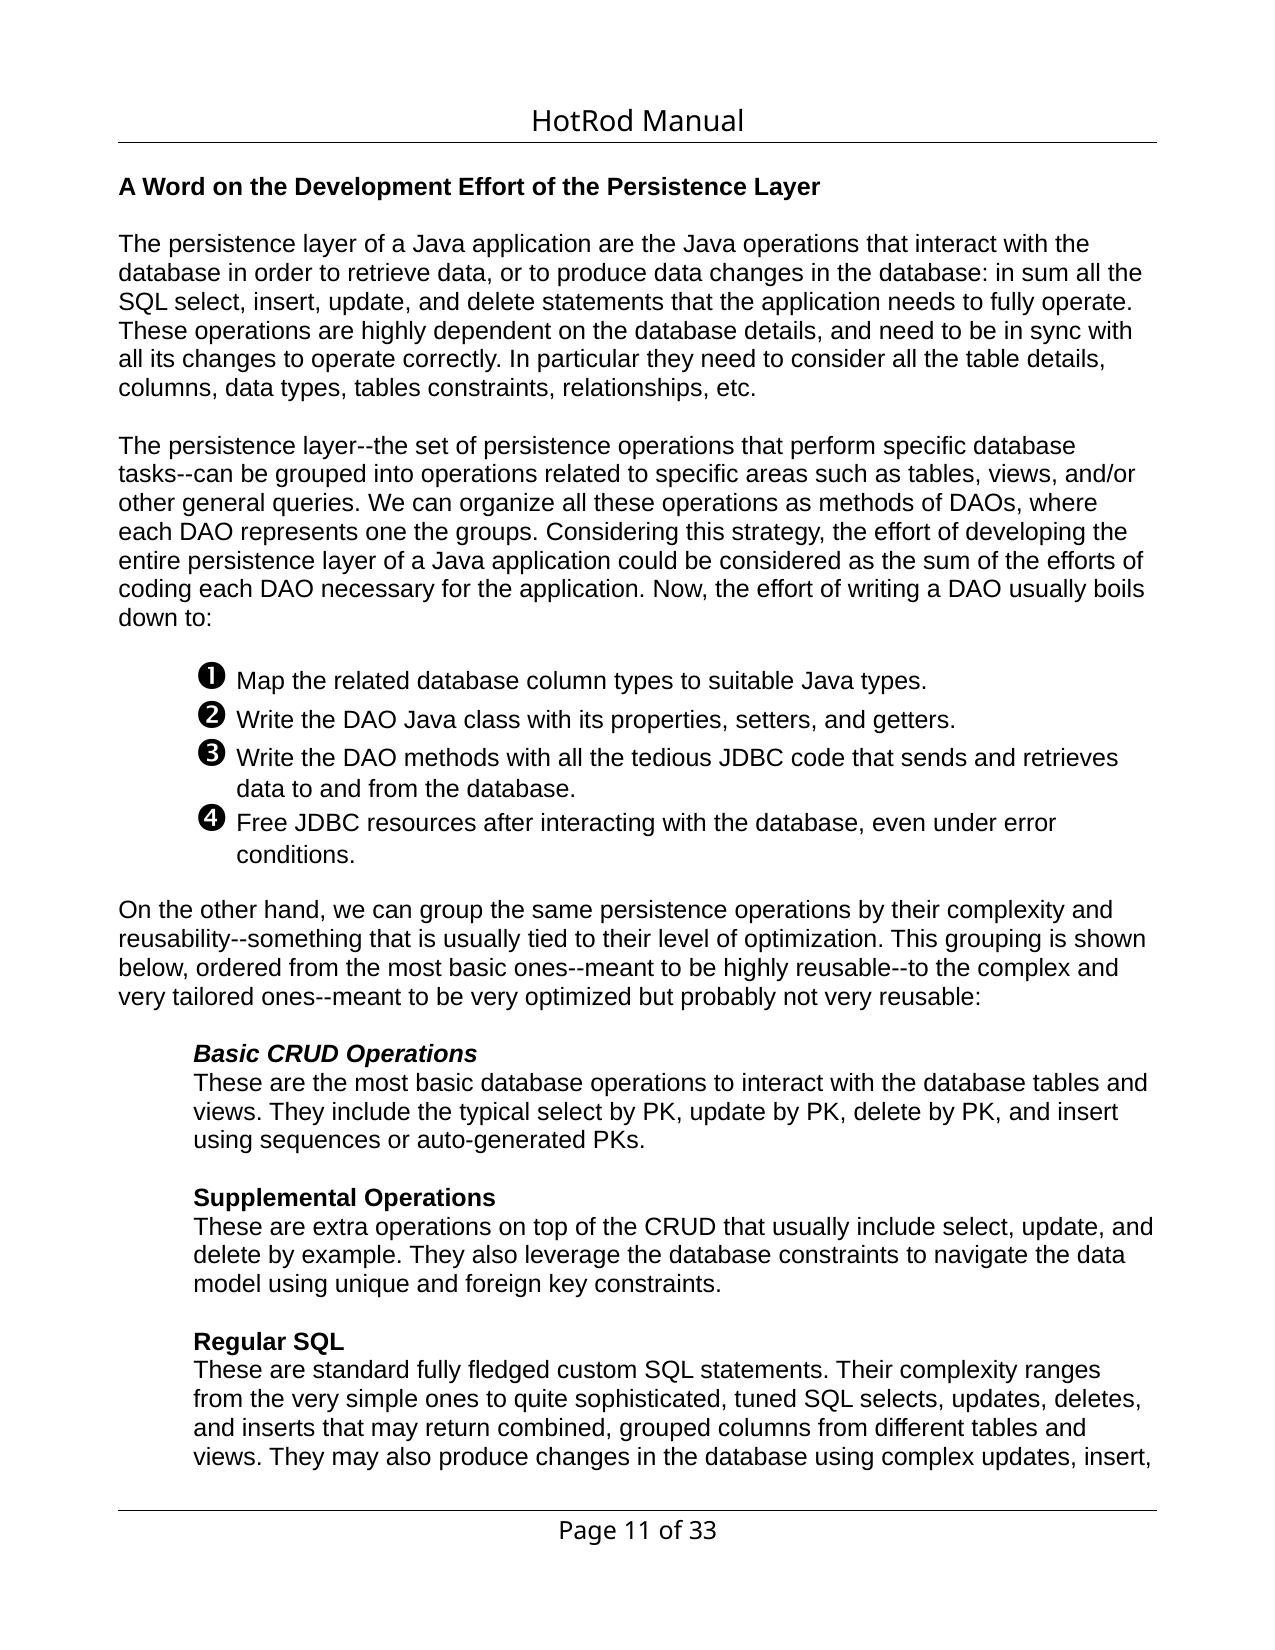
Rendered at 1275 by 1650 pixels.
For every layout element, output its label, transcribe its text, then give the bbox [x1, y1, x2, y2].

text Supplemental Operations [193, 1183, 1157, 1212]
text On the other hand, we can group the same persistence operations by their complexity and reusability--something that is usually tied to their level of optimization. This grouping is shown below, ordered from the most basic ones--meant to be highly reusable--to the complex and very tailored ones--meant to be very optimized but probably not very reusable: [118, 895, 1157, 1010]
text The persistence layer of a Java application are the Java operations that interact with the database in order to retrieve data, or to produce data changes in the database: in sum all the SQL select, insert, update, and delete statements that the application needs to fully operate. These operations are highly dependent on the database details, and need to be in sync with all its changes to operate correctly. In particular they need to consider all the table details, columns, data types, tables constraints, relationships, etc. [118, 229, 1157, 402]
text A Word on the Development Effort of the Persistence Layer [118, 172, 1157, 201]
text Basic CRUD Operations [193, 1039, 1157, 1068]
text These are the most basic database operations to interact with the database tables and views. They include the typical select by PK, update by PK, delete by PK, and insert using sequences or auto-generated PKs. [193, 1068, 1157, 1154]
text Ì Write the DAO methods with all the tedious JDBC code that sends and retrieves data to and from the database. [195, 738, 1157, 801]
text These are standard fully fledged custom SQL statements. Their complexity ranges from the very simple ones to quite sophisticated, tuned SQL selects, updates, deletes, and inserts that may return combined, grouped columns from different tables and views. They may also produce changes in the database using complex updates, insert, [193, 1355, 1157, 1470]
text The persistence layer--the set of persistence operations that perform specific database tasks--can be grouped into operations related to specific areas such as tables, views, and/or other general queries. We can organize all these operations as methods of DAOs, where each DAO represents one the groups. Considering this strategy, the effort of developing the entire persistence layer of a Java application could be considered as the sum of the efforts of coding each DAO necessary for the application. Now, the effort of writing a DAO usually boils down to: [118, 431, 1157, 632]
text Regular SQL [193, 1327, 1157, 1355]
text Ë Write the DAO Java class with its properties, setters, and getters. [195, 701, 1157, 735]
text Ê Map the related database column types to suitable Java types. [195, 664, 1157, 698]
text Í Free JDBC resources after interacting with the database, even under error conditions. [195, 804, 1157, 867]
text These are extra operations on top of the CRUD that usually include select, update, and delete by example. They also leverage the database constraints to navigate the data model using unique and foreign key constraints. [193, 1212, 1157, 1298]
